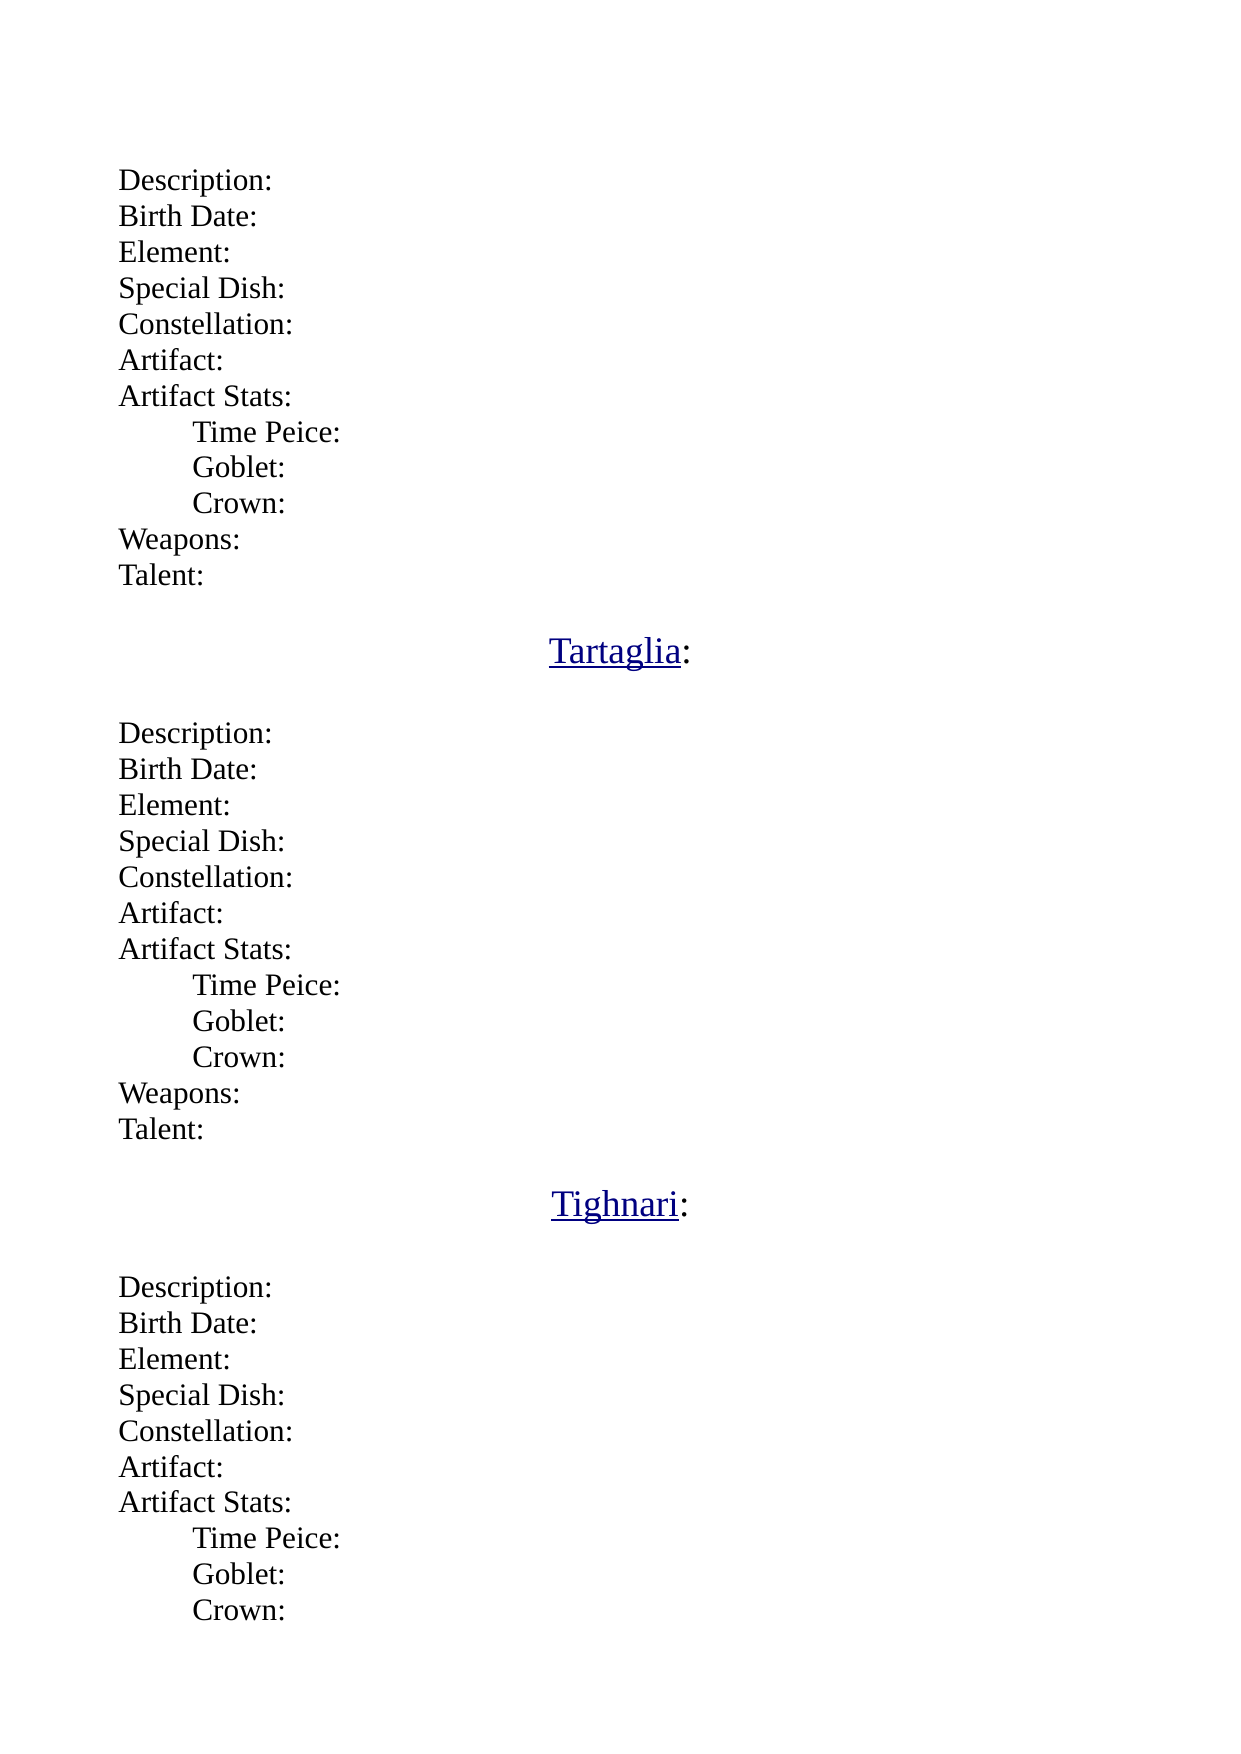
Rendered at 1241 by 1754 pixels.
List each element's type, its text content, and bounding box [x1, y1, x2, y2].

text Element: [118, 1340, 1122, 1376]
text Description: [118, 161, 1122, 197]
text Constellation: [118, 858, 1122, 894]
text Time Peice: [118, 413, 1122, 449]
text Element: [118, 787, 1122, 822]
text Tighnari: [118, 1182, 1122, 1225]
text Time Peice: [118, 1520, 1122, 1556]
text Artifact: [118, 1448, 1122, 1484]
text Artifact Stats: [118, 1484, 1122, 1520]
text Goblet: [118, 449, 1122, 485]
text Special Dish: [118, 1376, 1122, 1412]
text Artifact Stats: [118, 377, 1122, 413]
text Time Peice: [118, 966, 1122, 1002]
text Constellation: [118, 305, 1122, 341]
text Artifact: [118, 341, 1122, 377]
text Description: [118, 1268, 1122, 1304]
text Weapons: [118, 521, 1122, 557]
text Goblet: [118, 1002, 1122, 1038]
text Artifact: [118, 894, 1122, 930]
text Tartaglia: [118, 628, 1122, 672]
text Artifact Stats: [118, 930, 1122, 966]
text Crown: [118, 485, 1122, 521]
text Description: [118, 715, 1122, 751]
text Crown: [118, 1038, 1122, 1074]
text Weapons: [118, 1074, 1122, 1110]
text Birth Date: [118, 751, 1122, 787]
text Talent: [118, 1110, 1122, 1146]
text Birth Date: [118, 197, 1122, 233]
text Special Dish: [118, 822, 1122, 858]
text Birth Date: [118, 1304, 1122, 1340]
text Element: [118, 233, 1122, 269]
text Special Dish: [118, 269, 1122, 305]
text Goblet: [118, 1556, 1122, 1592]
text Talent: [118, 557, 1122, 592]
text Crown: [118, 1592, 1122, 1627]
text Constellation: [118, 1412, 1122, 1448]
